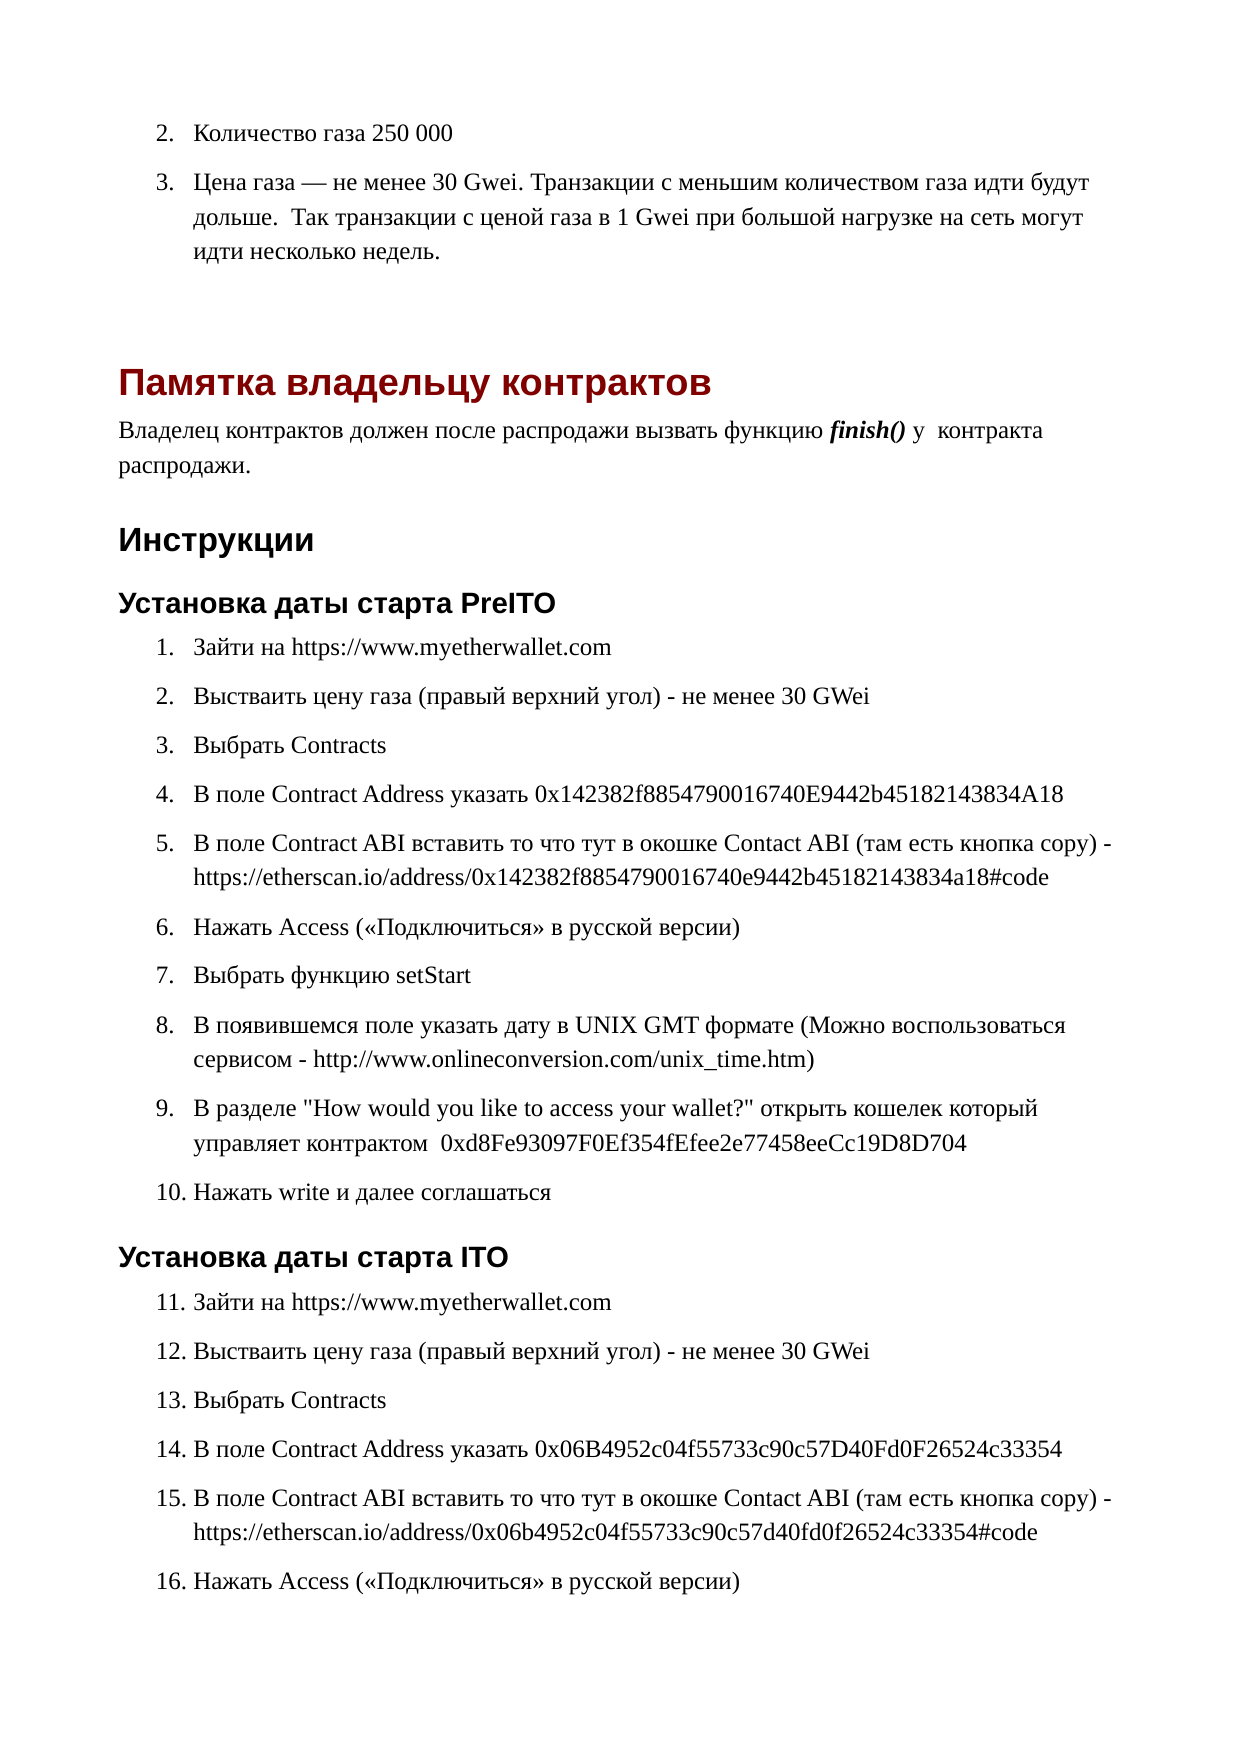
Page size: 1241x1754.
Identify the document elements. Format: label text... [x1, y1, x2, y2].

list Зайти на https://www.myetherwallet.com [156, 1287, 1122, 1315]
list Нажать write и далее соглашаться [156, 1177, 1122, 1206]
subtitle Памятка владельцу контрактов [118, 359, 1122, 403]
list В появившемся поле указать дату в UNIX GMT формате (Можно воспользоваться сервисом - http://www.onlineconversion.com/unix_time.htm) [156, 1010, 1122, 1073]
list В поле Contract Address указать 0x06B4952c04f55733c90c57D40Fd0F26524c33354 [156, 1434, 1122, 1463]
list Количество газа 250 000 [156, 118, 1122, 147]
list Выбрать функцию setStart [156, 961, 1122, 989]
list В поле Contract ABI вставить то что тут в окошке Contact ABI (там есть кнопка copy) - https://etherscan.io/address/0x142382f8854790016740e9442b45182143834a18#code [156, 828, 1122, 891]
subtitle Инструкции [118, 520, 1122, 558]
text Владелец контрактов должен после распродажи вызвать функцию finish() у контракта распродажи. [118, 415, 1122, 479]
list Нажать Access («Подключиться» в русской версии) [156, 1566, 1122, 1595]
list Выстваить цену газа (правый верхний угол) - не менее 30 GWei [156, 681, 1122, 709]
list Выстваить цену газа (правый верхний угол) - не менее 30 GWei [156, 1336, 1122, 1364]
subtitle Установка даты старта ITO [118, 1240, 1122, 1274]
subtitle Установка даты старта PreITO [118, 586, 1122, 619]
list Выбрать Contracts [156, 1385, 1122, 1413]
list Выбрать Contracts [156, 730, 1122, 759]
list В поле Contract ABI вставить то что тут в окошке Contact ABI (там есть кнопка copy) - https://etherscan.io/address/0x06b4952c04f55733c90c57d40fd0f26524c33354#code [156, 1483, 1122, 1546]
list Цена газа — не менее 30 Gwei. Транзакции с меньшим количеством газа идти будут дольше. Так транзакции с ценой газа в 1 Gwei при большой нагрузке на сеть могут идти несколько недель. [156, 167, 1122, 265]
list Зайти на https://www.myetherwallet.com [156, 632, 1122, 661]
list Нажать Access («Подключиться» в русской версии) [156, 912, 1122, 940]
list В поле Contract Address указать 0x142382f8854790016740E9442b45182143834A18 [156, 779, 1122, 808]
list В разделе "How would you like to access your wallet?" открыть кошелек который управляет контрактом 0xd8Fe93097F0Ef354fEfee2e77458eeCc19D8D704 [156, 1093, 1122, 1156]
